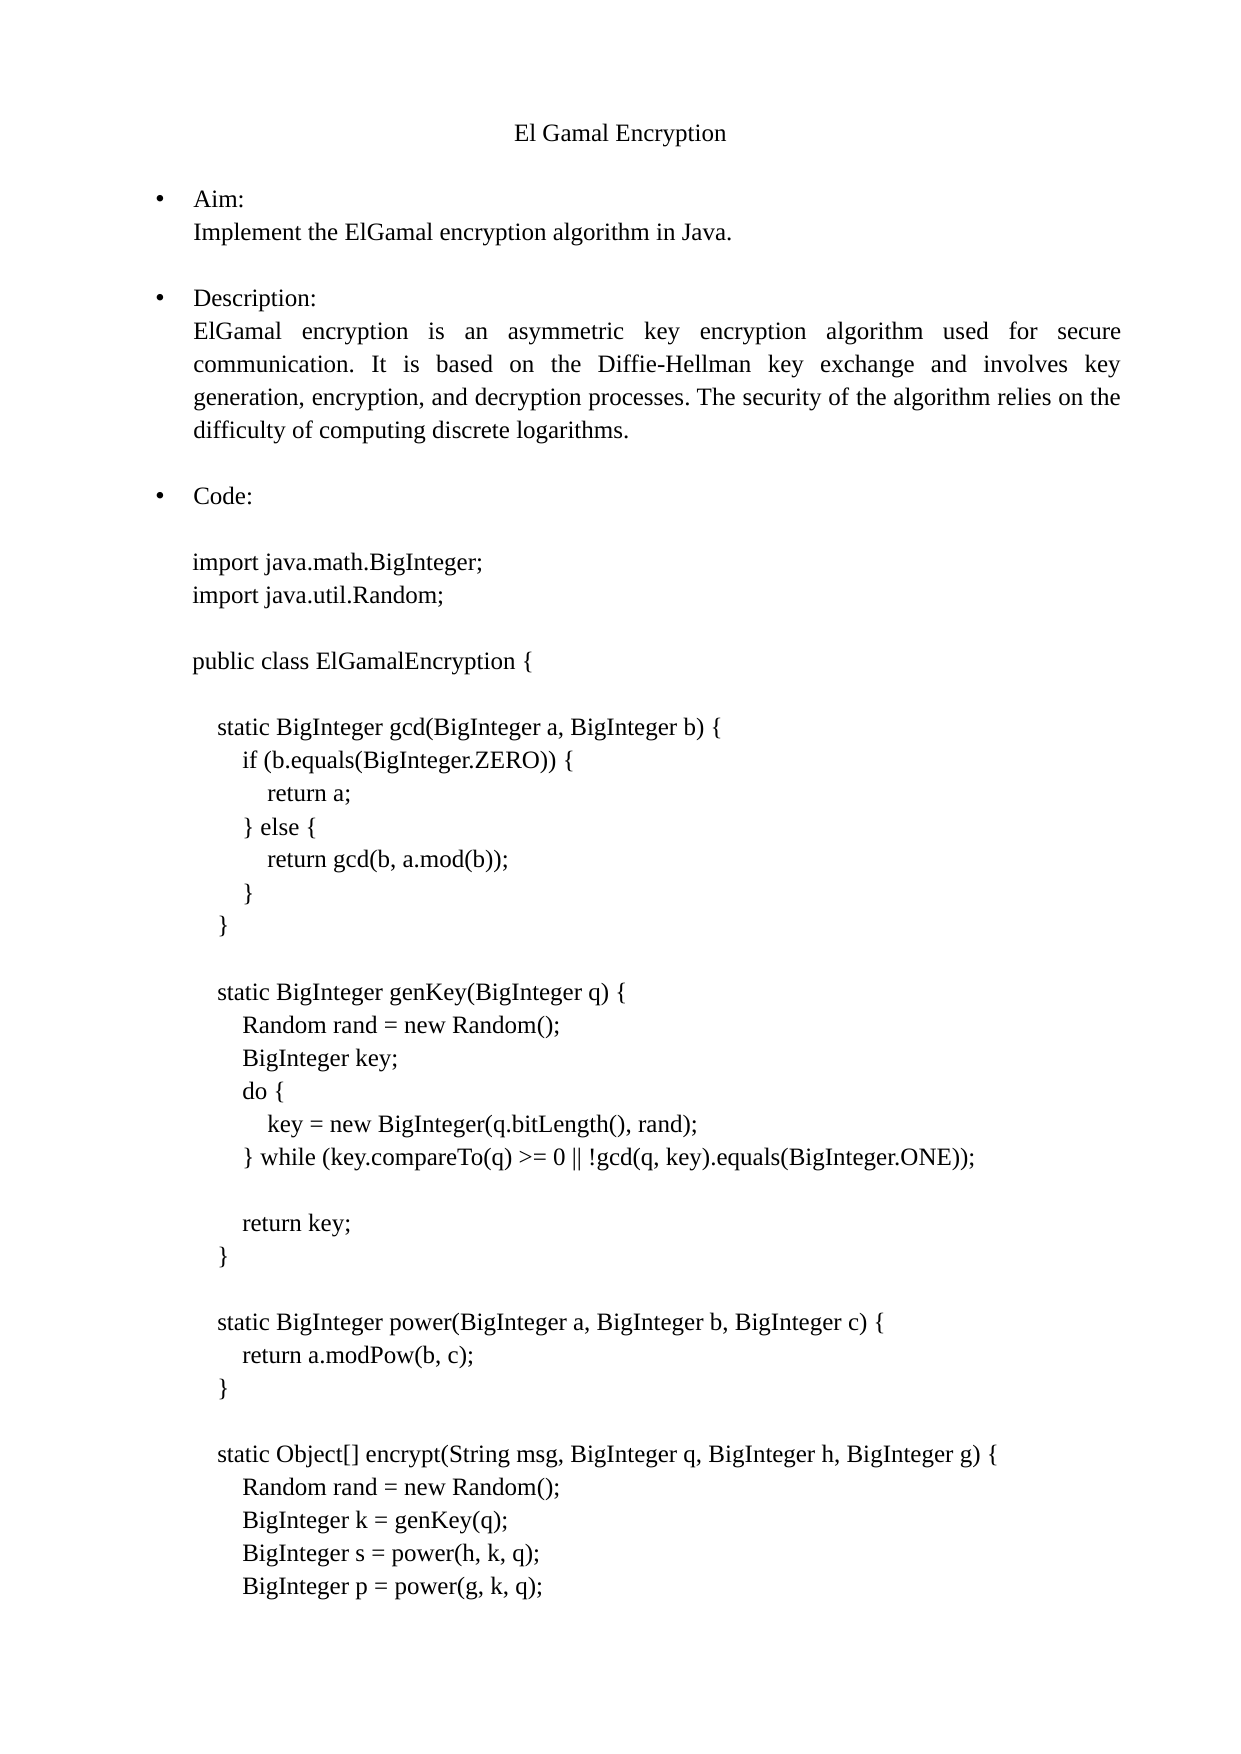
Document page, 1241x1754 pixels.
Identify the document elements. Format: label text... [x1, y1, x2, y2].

list Description: [156, 283, 1122, 312]
text key = new BigInteger(q.bitLength(), rand); [192, 1109, 1122, 1137]
text } [192, 911, 1122, 939]
list ElGamal encryption is an asymmetric key encryption algorithm used for secure communication. It is based on the Diffie-Hellman key exchange and involves key generation, encryption, and decryption processes. The security of the algorithm relies on the difficulty of computing discrete logarithms. [156, 316, 1122, 444]
list Implement the ElGamal encryption algorithm in Java. [156, 217, 1122, 246]
text } while (key.compareTo(q) >= 0 || !gcd(q, key).equals(BigInteger.ONE)); [192, 1142, 1122, 1171]
text } [192, 1373, 1122, 1402]
text static Object[] encrypt(String msg, BigInteger q, BigInteger h, BigInteger g) { [192, 1439, 1122, 1468]
text BigInteger s = power(h, k, q); [192, 1538, 1122, 1567]
list Aim: [156, 184, 1122, 213]
text import java.math.BigInteger; [192, 547, 1122, 576]
text } else { [192, 812, 1122, 840]
text BigInteger k = genKey(q); [192, 1505, 1122, 1534]
text BigInteger p = power(g, k, q); [192, 1571, 1122, 1600]
text if (b.equals(BigInteger.ZERO)) { [192, 746, 1122, 774]
text Random rand = new Random(); [192, 1472, 1122, 1501]
text BigInteger key; [192, 1043, 1122, 1071]
text public class ElGamalEncryption { [192, 646, 1122, 675]
text import java.util.Random; [192, 580, 1122, 609]
text return gcd(b, a.mod(b)); [192, 844, 1122, 873]
text return a.modPow(b, c); [192, 1340, 1122, 1369]
text static BigInteger genKey(BigInteger q) { [192, 977, 1122, 1005]
text static BigInteger gcd(BigInteger a, BigInteger b) { [192, 712, 1122, 741]
text El Gamal Encryption [118, 118, 1122, 147]
text Random rand = new Random(); [192, 1010, 1122, 1038]
text } [192, 878, 1122, 906]
text return key; [192, 1208, 1122, 1237]
text static BigInteger power(BigInteger a, BigInteger b, BigInteger c) { [192, 1307, 1122, 1336]
list Code: [156, 481, 1122, 510]
text do { [192, 1076, 1122, 1104]
text return a; [192, 778, 1122, 807]
text } [192, 1241, 1122, 1269]
